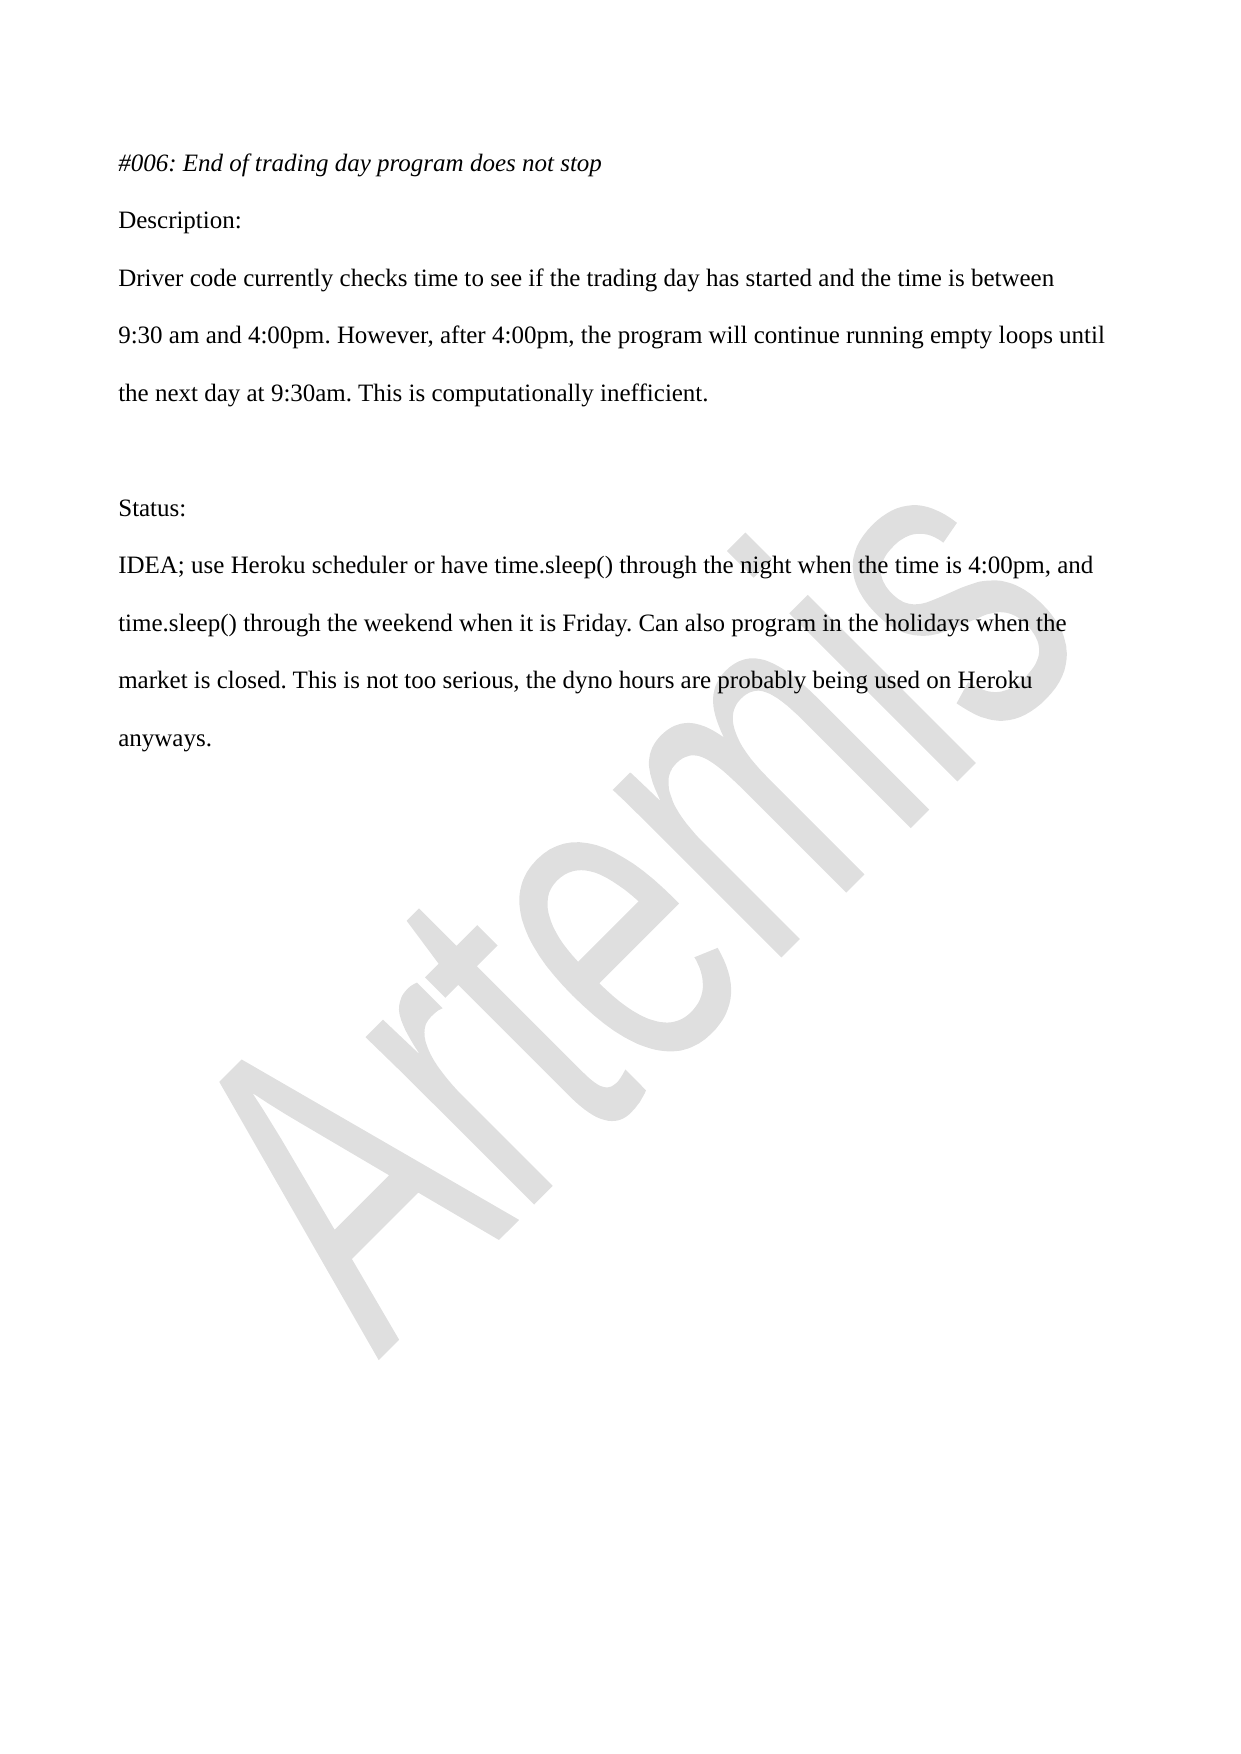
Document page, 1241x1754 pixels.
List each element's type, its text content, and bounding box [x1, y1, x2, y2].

text Description: [118, 205, 1122, 234]
text Status: [118, 493, 1122, 521]
text IDEA; use Heroku scheduler or have time.sleep() through the night when the time is 4:00pm, and time.sleep() through the weekend when it is Friday. Can also program in the holidays when the market is closed. This is not too serious, the dyno hours are probably being used on Heroku anyways. [118, 550, 1122, 751]
text 9:30 am and 4:00pm. However, after 4:00pm, the program will continue running empty loops until the next day at 9:30am. This is computationally inefficient. [118, 320, 1122, 406]
text #006: End of trading day program does not stop [118, 148, 1122, 176]
text Driver code currently checks time to see if the trading day has started and the time is between [118, 263, 1122, 291]
